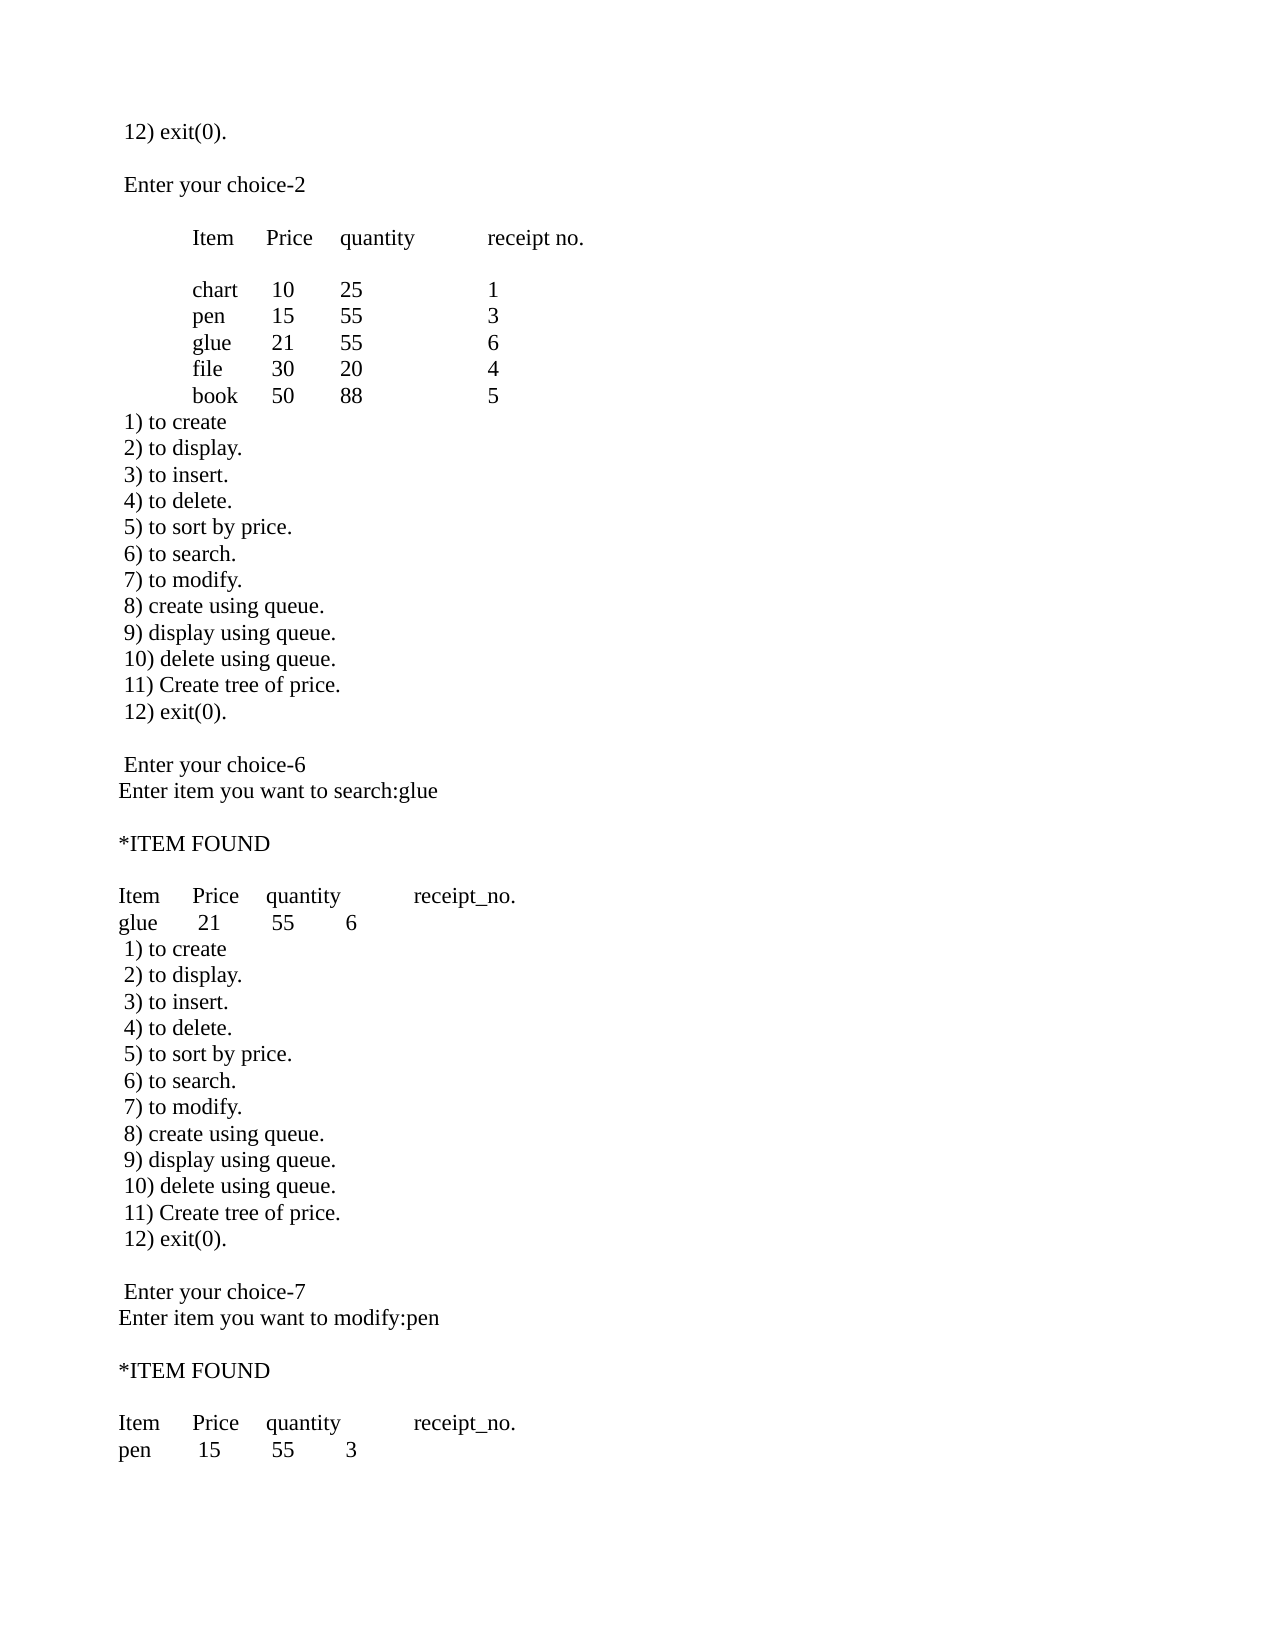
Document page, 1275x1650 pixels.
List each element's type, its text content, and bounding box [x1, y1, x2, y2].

text Enter your choice-7 [118, 1278, 1157, 1304]
text file 30 20 4 [118, 355, 1157, 382]
text Enter your choice-2 [118, 171, 1157, 197]
text Item Price quantity receipt_no. [118, 882, 1157, 909]
text 9) display using queue. [118, 1146, 1157, 1172]
text 11) Create tree of price. [118, 1199, 1157, 1225]
text 10) delete using queue. [118, 645, 1157, 672]
text Item Price quantity receipt no. [118, 223, 1157, 250]
text book 50 88 5 [118, 382, 1157, 408]
text pen 15 55 3 [118, 1436, 1157, 1462]
text 11) Create tree of price. [118, 672, 1157, 698]
text 8) create using queue. [118, 1119, 1157, 1146]
text glue 21 55 6 [118, 329, 1157, 355]
text 6) to search. [118, 540, 1157, 566]
text Enter item you want to modify:pen [118, 1304, 1157, 1330]
text 6) to search. [118, 1067, 1157, 1093]
text 5) to sort by price. [118, 513, 1157, 540]
text 2) to display. [118, 434, 1157, 461]
text 1) to create [118, 935, 1157, 961]
text 9) display using queue. [118, 619, 1157, 645]
text 1) to create [118, 408, 1157, 434]
text 2) to display. [118, 961, 1157, 988]
text 10) delete using queue. [118, 1172, 1157, 1199]
text 5) to sort by price. [118, 1041, 1157, 1067]
text 3) to insert. [118, 988, 1157, 1014]
text Item Price quantity receipt_no. [118, 1409, 1157, 1436]
text Enter your choice-6 [118, 751, 1157, 777]
text 12) exit(0). [118, 698, 1157, 724]
text 4) to delete. [118, 487, 1157, 513]
text *ITEM FOUND [118, 1357, 1157, 1383]
text 12) exit(0). [118, 1225, 1157, 1251]
text Enter item you want to search:glue [118, 777, 1157, 803]
text pen 15 55 3 [118, 303, 1157, 329]
text *ITEM FOUND [118, 830, 1157, 856]
text 12) exit(0). [118, 118, 1157, 144]
text 8) create using queue. [118, 592, 1157, 619]
text glue 21 55 6 [118, 909, 1157, 935]
text 7) to modify. [118, 566, 1157, 592]
text 3) to insert. [118, 461, 1157, 487]
text 7) to modify. [118, 1093, 1157, 1119]
text chart 10 25 1 [118, 276, 1157, 303]
text 4) to delete. [118, 1014, 1157, 1041]
